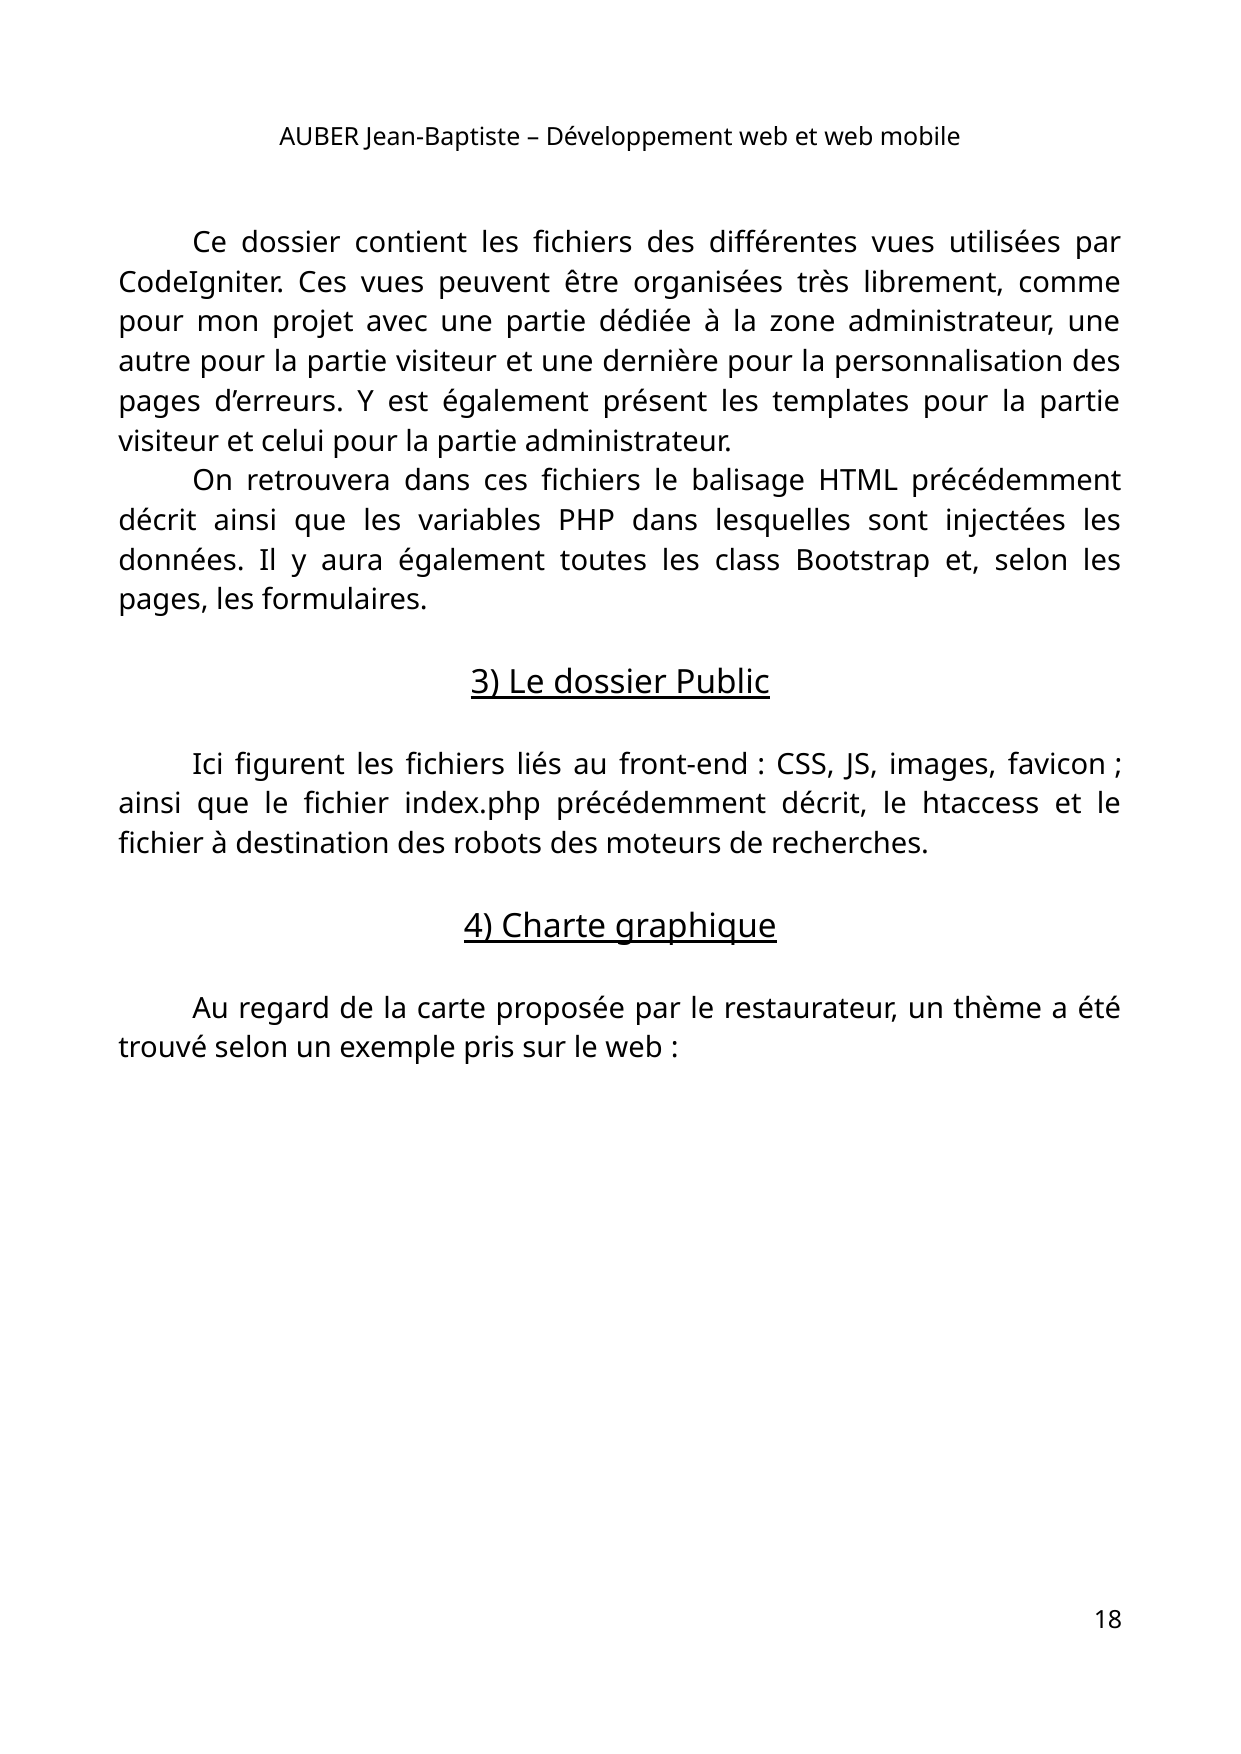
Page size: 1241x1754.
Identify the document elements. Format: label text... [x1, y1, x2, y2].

text 3) Le dossier Public [118, 658, 1122, 703]
text Ici figurent les fichiers liés au front-end : CSS, JS, images, favicon ; ainsi que le fichier index.php précédemment décrit, le htaccess et le fichier à destination des robots des moteurs de recherches. [118, 743, 1122, 862]
text 4) Charte graphique [118, 902, 1122, 947]
text On retrouvera dans ces fichiers le balisage HTML précédemment décrit ainsi que les variables PHP dans lesquelles sont injectées les données. Il y aura également toutes les class Bootstrap et, selon les pages, les formulaires. [118, 459, 1122, 618]
text Au regard de la carte proposée par le restaurateur, un thème a été trouvé selon un exemple pris sur le web : [118, 987, 1122, 1066]
text Ce dossier contient les fichiers des différentes vues utilisées par CodeIgniter. Ces vues peuvent être organisées très librement, comme pour mon projet avec une partie dédiée à la zone administrateur, une autre pour la partie visiteur et une dernière pour la personnalisation des pages d’erreurs. Y est également présent les templates pour la partie visiteur et celui pour la partie administrateur. [118, 221, 1122, 459]
